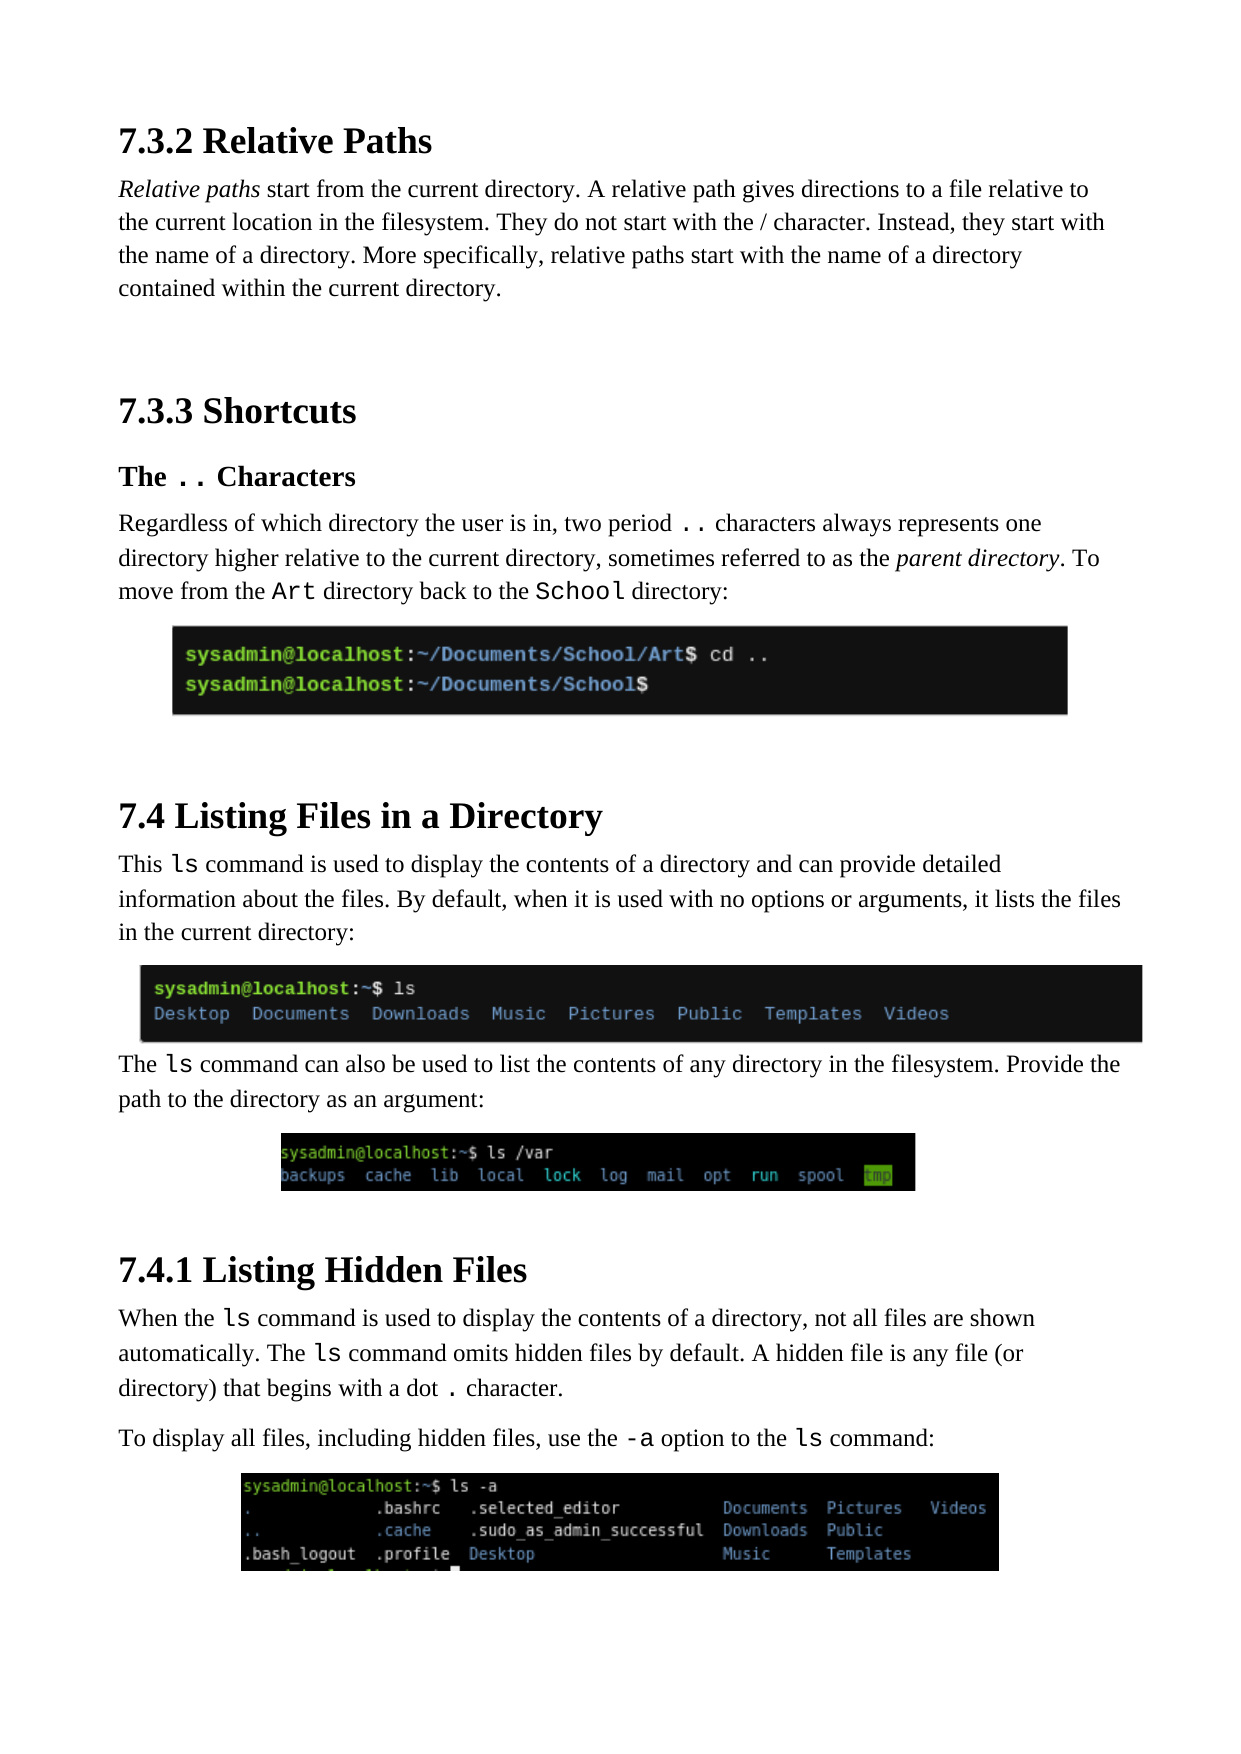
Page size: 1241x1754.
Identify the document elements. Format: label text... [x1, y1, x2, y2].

text This ls command is used to display the contents of a directory and can provide detailed information about the files. By default, when it is used with no options or arguments, it lists the files in the current directory: [118, 849, 1122, 946]
text When the ls command is used to display the contents of a directory, not all files are shown automatically. The ls command omits hidden files by default. A hidden file is any file (or directory) that begins with a dot . character. [118, 1303, 1122, 1404]
subtitle 7.3.2 Relative Paths [118, 118, 1122, 161]
picture [172, 625, 1068, 721]
text To display all files, including hidden files, use the -a option to the ls command: [118, 1423, 1122, 1454]
text The ls command can also be used to list the contents of any directory in the filesystem. Provide the path to the directory as an argument: [118, 965, 1122, 1113]
picture [138, 965, 1143, 1045]
subtitle 7.4 Listing Files in a Directory [118, 794, 1122, 837]
text Relative paths start from the current directory. A relative path gives directions to a file relative to the current location in the filesystem. They do not start with the / character. Instead, they start with the name of a directory. More specifically, relative paths start with the name of a directory contained within the current directory. [118, 174, 1122, 302]
picture [241, 1473, 999, 1571]
picture [281, 1133, 916, 1191]
subtitle 7.4.1 Listing Hidden Files [118, 1248, 1122, 1291]
subtitle 7.3.3 Shortcuts [118, 389, 1122, 432]
subtitle The .. Characters [118, 459, 1122, 495]
text Regardless of which directory the user is in, two period .. characters always represents one directory higher relative to the current directory, sometimes referred to as the parent directory. To move from the Art directory back to the School directory: [118, 508, 1122, 607]
